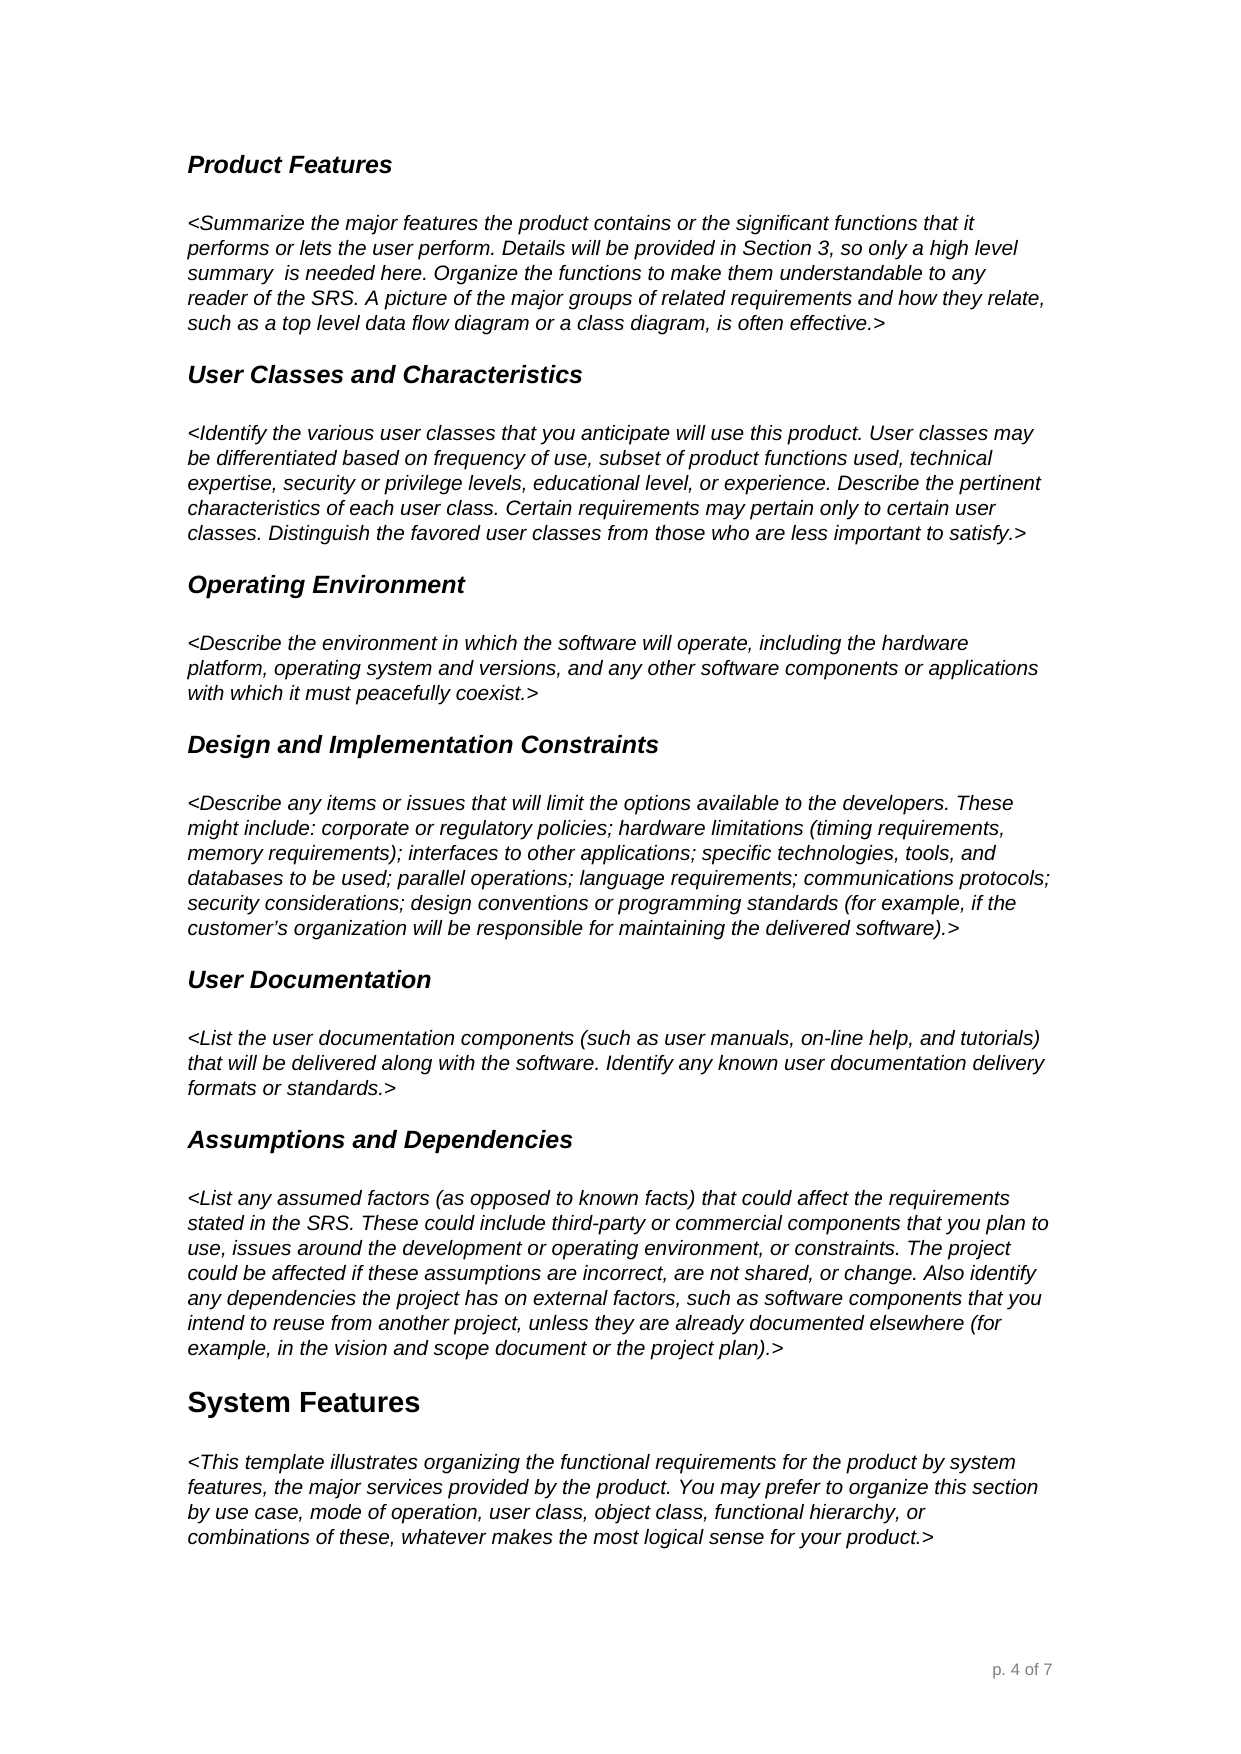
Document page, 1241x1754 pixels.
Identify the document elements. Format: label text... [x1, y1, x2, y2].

text <Summarize the major features the product contains or the significant functions that it performs or lets the user perform. Details will be provided in Section 3, so only a high level summary is needed here. Organize the functions to make them understandable to any reader of the SRS. A picture of the major groups of related requirements and how they relate, such as a top level data flow diagram or a class diagram, is often effective.> [187, 210, 1053, 335]
subtitle Assumptions and Dependencies [187, 1125, 1053, 1154]
subtitle Product Features [187, 150, 1053, 179]
text <Describe the environment in which the software will operate, including the hardware platform, operating system and versions, and any other software components or applications with which it must peacefully coexist.> [187, 630, 1053, 705]
text <This template illustrates organizing the functional requirements for the product by system features, the major services provided by the product. You may prefer to organize this section by use case, mode of operation, user class, object class, functional hierarchy, or combinations of these, whatever makes the most logical sense for your product.> [187, 1450, 1053, 1550]
text <List the user documentation components (such as user manuals, on-line help, and tutorials) that will be delivered along with the software. Identify any known user documentation delivery formats or standards.> [187, 1025, 1053, 1100]
subtitle User Documentation [187, 965, 1053, 994]
subtitle Design and Implementation Constraints [187, 730, 1053, 759]
subtitle Operating Environment [187, 570, 1053, 599]
text <Identify the various user classes that you anticipate will use this product. User classes may be differentiated based on frequency of use, subset of product functions used, technical expertise, security or privilege levels, educational level, or experience. Describe the pertinent characteristics of each user class. Certain requirements may pertain only to certain user classes. Distinguish the favored user classes from those who are less important to satisfy.> [187, 420, 1053, 545]
subtitle System Features [187, 1385, 1053, 1418]
subtitle User Classes and Characteristics [187, 360, 1053, 389]
text <List any assumed factors (as opposed to known facts) that could affect the requirements stated in the SRS. These could include third-party or commercial components that you plan to use, issues around the development or operating environment, or constraints. The project could be affected if these assumptions are incorrect, are not shared, or change. Also identify any dependencies the project has on external factors, such as software components that you intend to reuse from another project, unless they are already documented elsewhere (for example, in the vision and scope document or the project plan).> [187, 1185, 1053, 1360]
text <Describe any items or issues that will limit the options available to the developers. These might include: corporate or regulatory policies; hardware limitations (timing requirements, memory requirements); interfaces to other applications; specific technologies, tools, and databases to be used; parallel operations; language requirements; communications protocols; security considerations; design conventions or programming standards (for example, if the customer’s organization will be responsible for maintaining the delivered software).> [187, 790, 1053, 940]
